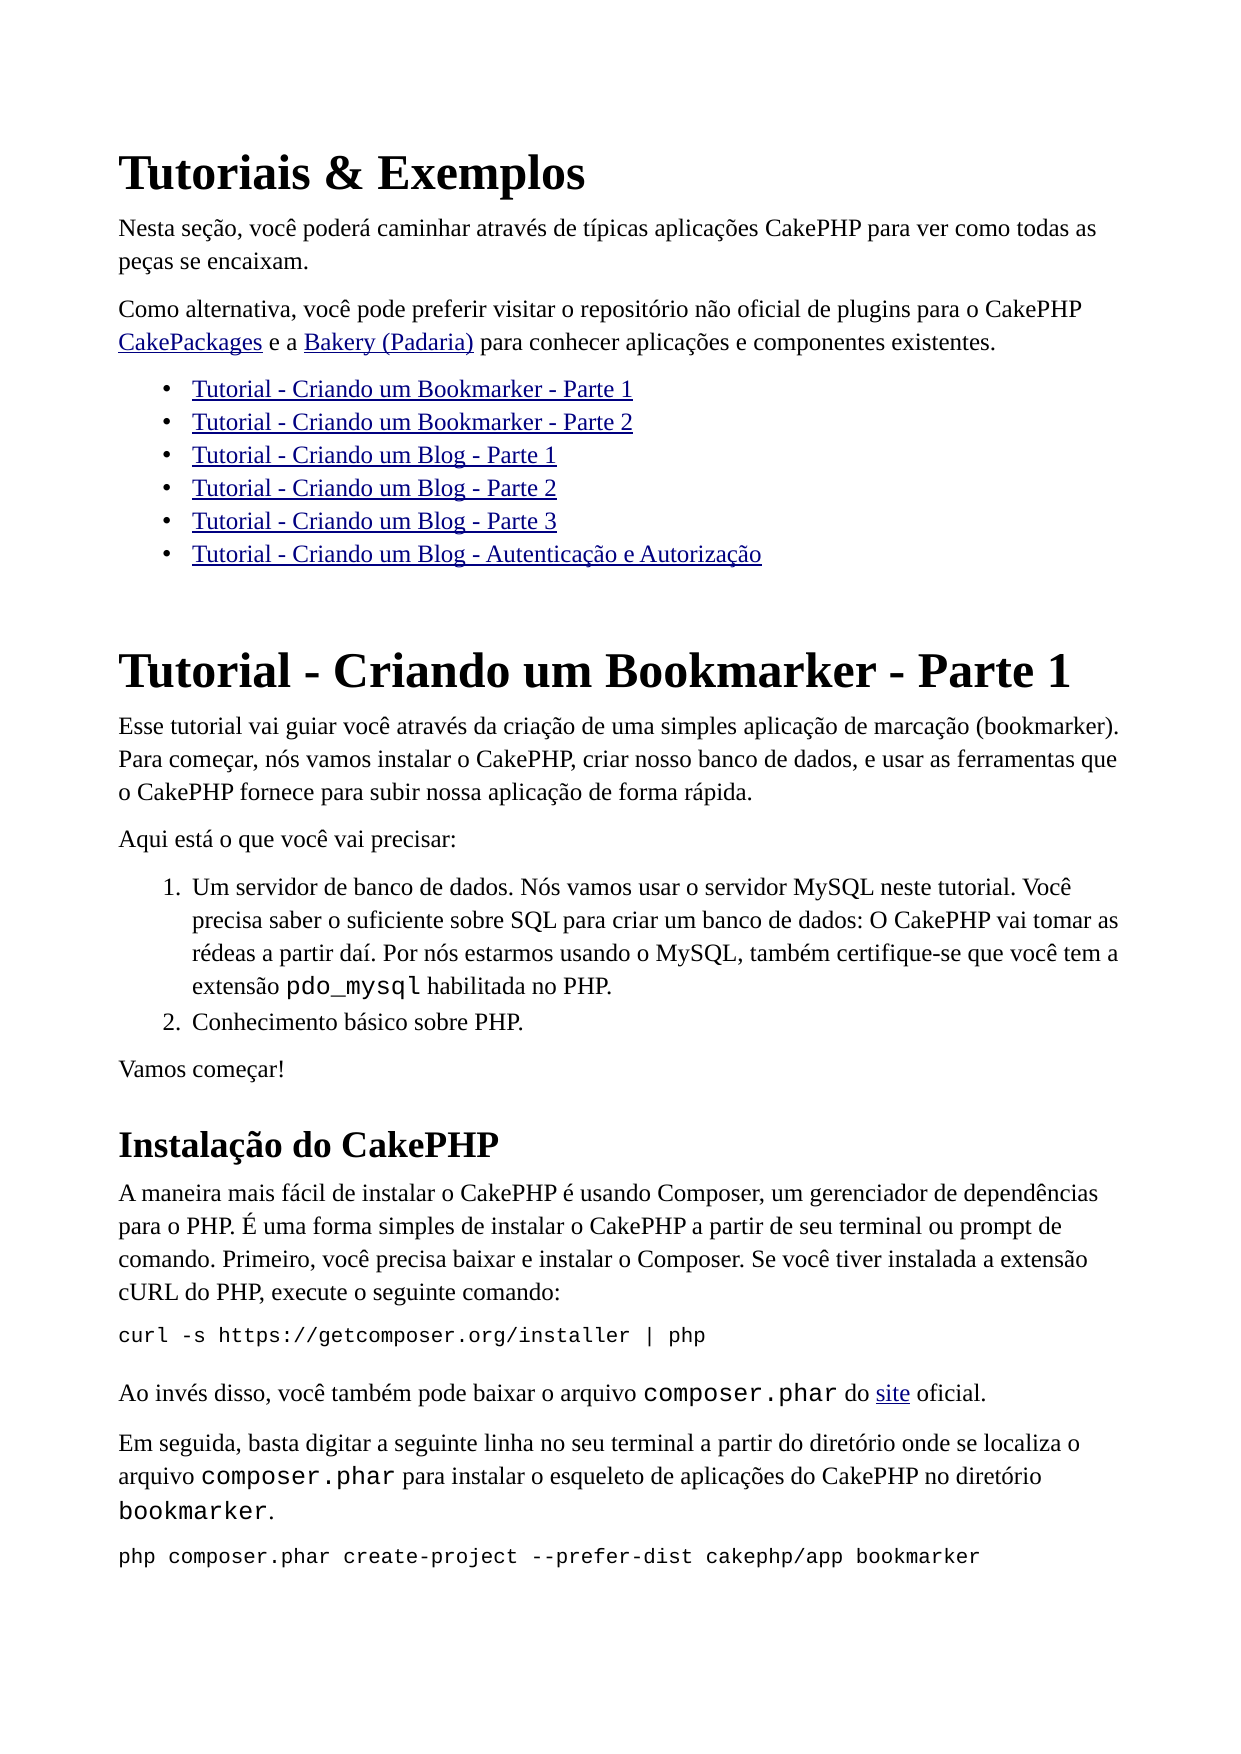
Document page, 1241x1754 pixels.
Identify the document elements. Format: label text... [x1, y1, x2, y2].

text php composer.phar create-project --prefer-dist cakephp/app bookmarker [118, 1546, 1122, 1570]
text Como alternativa, você pode preferir visitar o repositório não oficial de plugins para o CakePHP CakePackages e a Bakery (Padaria) para conhecer aplicações e componentes existentes. [118, 294, 1122, 356]
list Tutorial - Criando um Blog - Parte 2 [162, 473, 1122, 502]
text Em seguida, basta digitar a seguinte linha no seu terminal a partir do diretório onde se localiza o arquivo composer.phar para instalar o esqueleto de aplicações do CakePHP no diretório bookmarker. [118, 1428, 1122, 1527]
text A maneira mais fácil de instalar o CakePHP é usando Composer, um gerenciador de dependências para o PHP. É uma forma simples de instalar o CakePHP a partir de seu terminal ou prompt de comando. Primeiro, você precisa baixar e instalar o Composer. Se você tiver instalada a extensão cURL do PHP, execute o seguinte comando: [118, 1178, 1122, 1306]
list Tutorial - Criando um Bookmarker - Parte 2 [162, 407, 1122, 436]
list Um servidor de banco de dados. Nós vamos usar o servidor MySQL neste tutorial. Você precisa saber o suficiente sobre SQL para criar um banco de dados: O CakePHP vai tomar as rédeas a partir daí. Por nós estarmos usando o MySQL, também certifique-se que você tem a extensão pdo_mysql habilitada no PHP. [162, 872, 1122, 1002]
list Tutorial - Criando um Blog - Parte 3 [162, 506, 1122, 535]
list Tutorial - Criando um Blog - Parte 1 [162, 440, 1122, 469]
list Tutorial - Criando um Blog - Autenticação e Autorização [162, 539, 1122, 568]
subtitle Tutorial - Criando um Bookmarker - Parte 1 [118, 641, 1122, 698]
text curl -s https://getcomposer.org/installer | php [118, 1325, 1122, 1348]
list Conhecimento básico sobre PHP. [162, 1007, 1122, 1035]
text Aqui está o que você vai precisar: [118, 824, 1122, 853]
text Vamos começar! [118, 1054, 1122, 1083]
list Tutorial - Criando um Bookmarker - Parte 1 [162, 374, 1122, 403]
text Esse tutorial vai guiar você através da criação de uma simples aplicação de marcação (bookmarker). Para começar, nós vamos instalar o CakePHP, criar nosso banco de dados, e usar as ferramentas que o CakePHP fornece para subir nossa aplicação de forma rápida. [118, 711, 1122, 806]
subtitle Tutoriais & Exemplos [118, 143, 1122, 201]
subtitle Instalação do CakePHP [118, 1123, 1122, 1166]
text Nesta seção, você poderá caminhar através de típicas aplicações CakePHP para ver como todas as peças se encaixam. [118, 213, 1122, 275]
text Ao invés disso, você também pode baixar o arquivo composer.phar do site oficial. [118, 1378, 1122, 1409]
